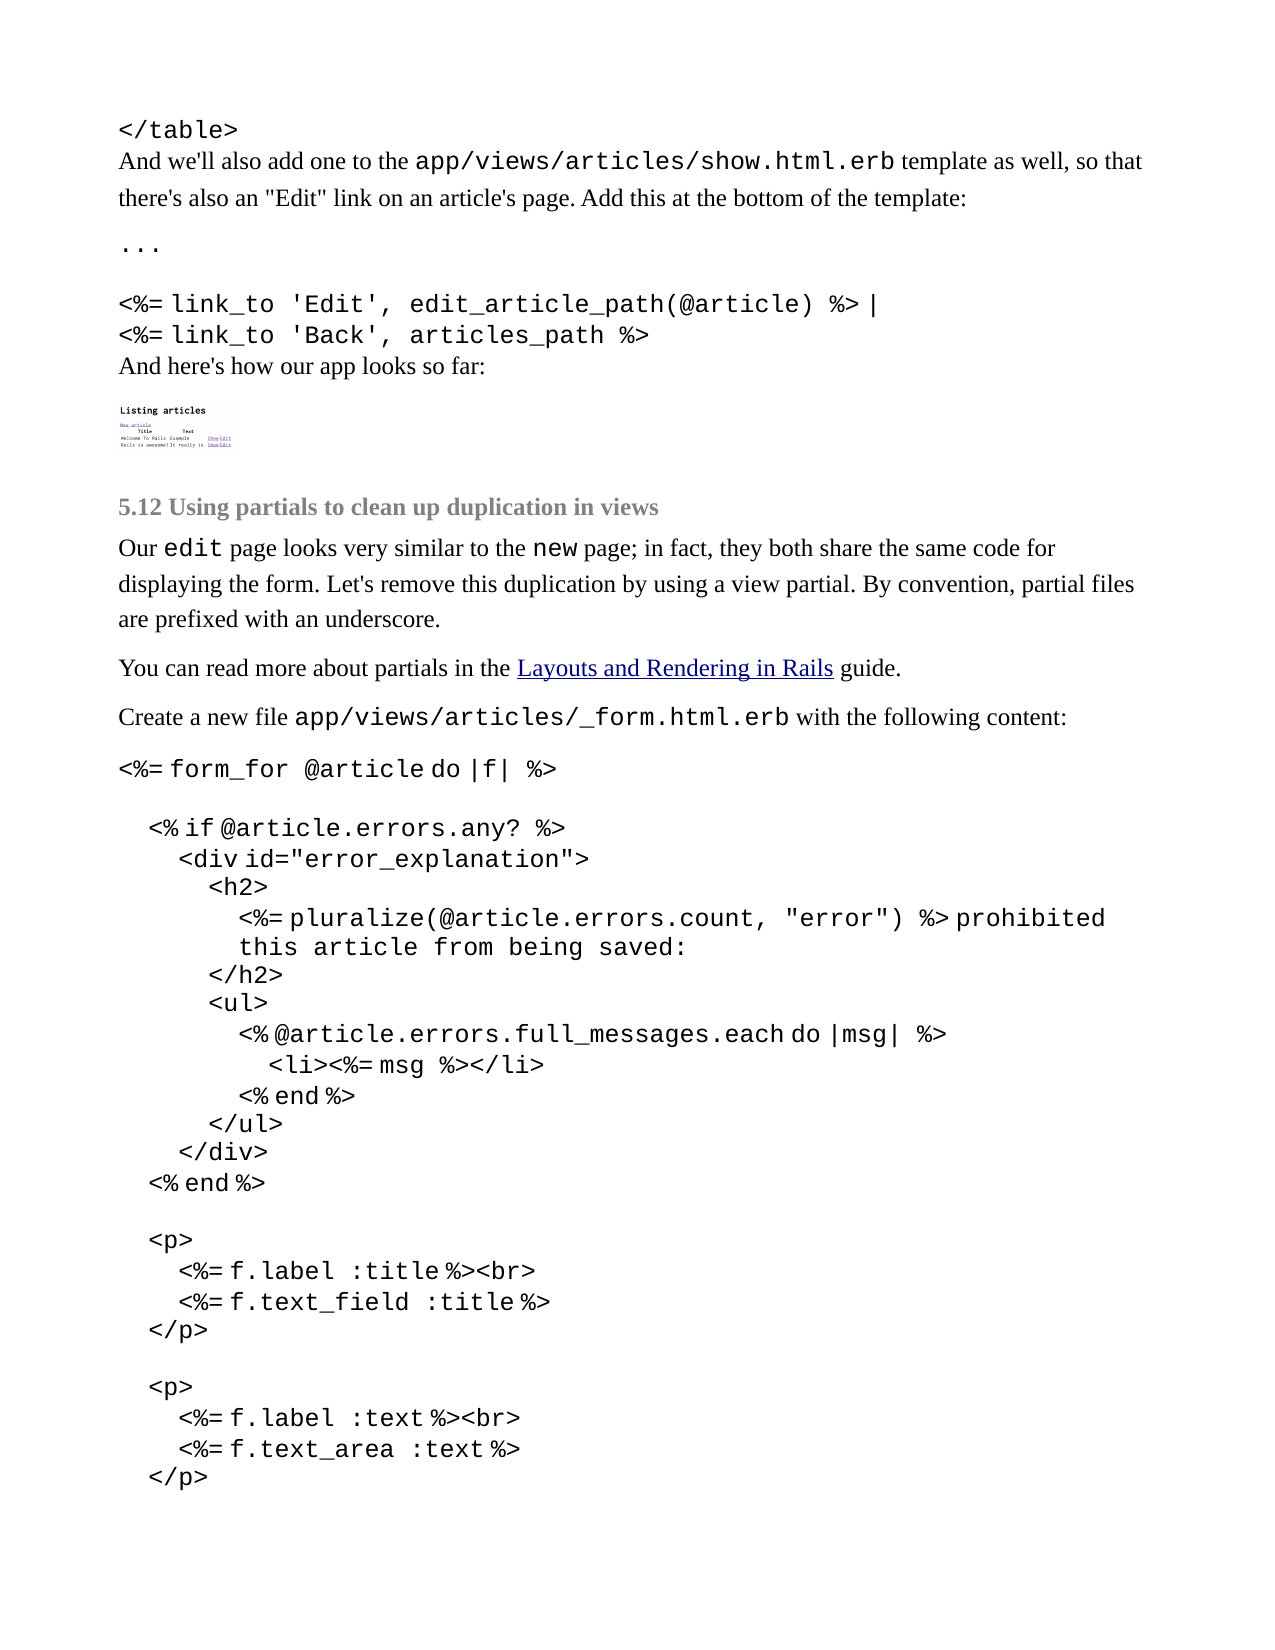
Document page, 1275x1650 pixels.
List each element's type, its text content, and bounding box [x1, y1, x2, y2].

table_header </table> [118, 118, 1087, 146]
picture [118, 400, 237, 459]
text And here's how our app looks so far: [118, 351, 1157, 379]
text And we'll also add one to the app/views/articles/show.html.erb template as well, so that there's also an "Edit" link on an article's page. Add this at the bottom of the template: [118, 146, 1157, 212]
text Our edit page looks very similar to the new page; in fact, they both share the same code for displaying the form. Let's remove this duplication by using a view partial. By convention, partial files are prefixed with an underscore. [118, 533, 1157, 633]
table_header ... <%= link_to 'Edit', edit_article_path(@article) %> | <%= link_to 'Back', articles_path %> [118, 232, 893, 351]
table_header <%= form_for @article do |f| %> <% if @article.errors.any? %> <div id="error_explanation"> <h2> <%= pluralize(@article.errors.count, "error") %> prohibited this article from being saved: </h2> <ul> <% @article.errors.full_messages.each do |msg| %> <li><%= msg %></li> <% end %> </ul> </div> <% end %> <p> <%= f.label :title %><br> <%= f.text_field :title %> </p> <p> <%= f.label :text %><br> <%= f.text_area :text %> </p> [118, 754, 1118, 1522]
text You can read more about partials in the Layouts and Rendering in Rails guide. [118, 653, 1157, 682]
text Create a new file app/views/articles/_form.html.erb with the following content: [118, 702, 1157, 733]
subtitle 5.12 Using partials to clean up duplication in views [118, 492, 1157, 520]
